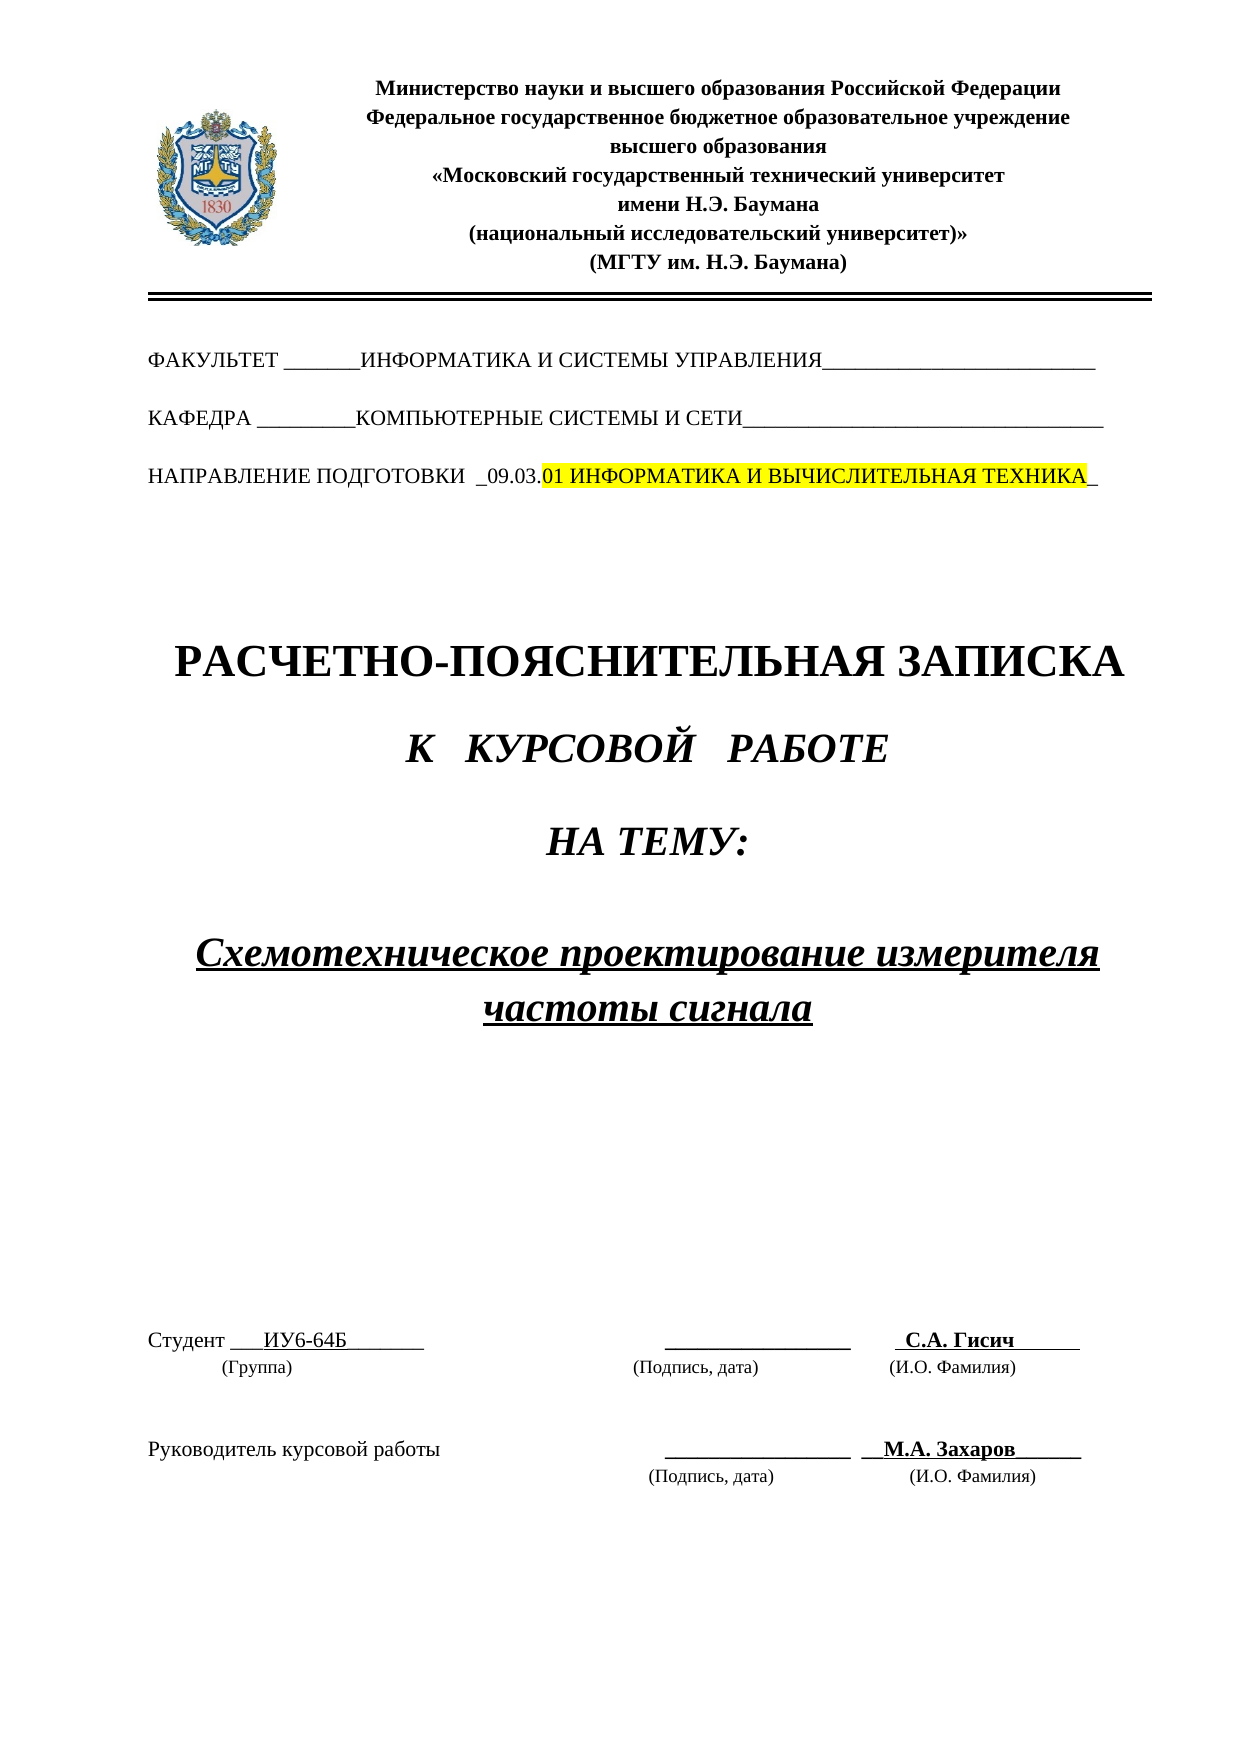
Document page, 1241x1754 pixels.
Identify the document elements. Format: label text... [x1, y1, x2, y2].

text К КУРСОВОЙ РАБОТЕ [148, 723, 1152, 771]
text Студент ___ИУ6-64Б_______ _________________ С.А. Гисич [148, 1327, 1152, 1352]
table_header Министерство науки и высшего образования Российской Федерации Федеральное государственное бюджетное образовательное учреждение высшего образования «Московский государственный технический университет имени Н.Э. Баумана (национальный исследовательский университет)» (МГТУ им. Н.Э. Баумана) [292, 75, 1145, 278]
text (Подпись, дата) (И.О. Фамилия) [148, 1465, 1093, 1486]
text НА ТЕМУ: [148, 817, 1152, 865]
text КАФЕДРА _________КОМПЬЮТЕРНЫЕ СИСТЕМЫ И СЕТИ_________________________________ [148, 405, 1152, 430]
text ФАКУЛЬТЕТ _______ИНФОРМАТИКА И СИСТЕМЫ УПРАВЛЕНИЯ_________________________ [148, 347, 1152, 372]
table_header [148, 75, 292, 278]
picture [156, 109, 277, 246]
text Схемотехническое проектирование измерителя частоты сигнала [148, 927, 1152, 1030]
text Руководитель курсовой работы _________________ __М.А. Захаров______ [148, 1436, 1152, 1461]
text (Группа) (Подпись, дата) (И.О. Фамилия) [222, 1356, 1093, 1377]
text НАПРАВЛЕНИЕ ПОДГОТОВКИ _09.03.01 ИНФОРМАТИКА И ВЫЧИСЛИТЕЛЬНАЯ ТЕХНИКА_ [148, 463, 1152, 488]
text РАСЧЕТНО-ПОЯСНИТЕЛЬНАЯ ЗАПИСКА [148, 634, 1152, 686]
